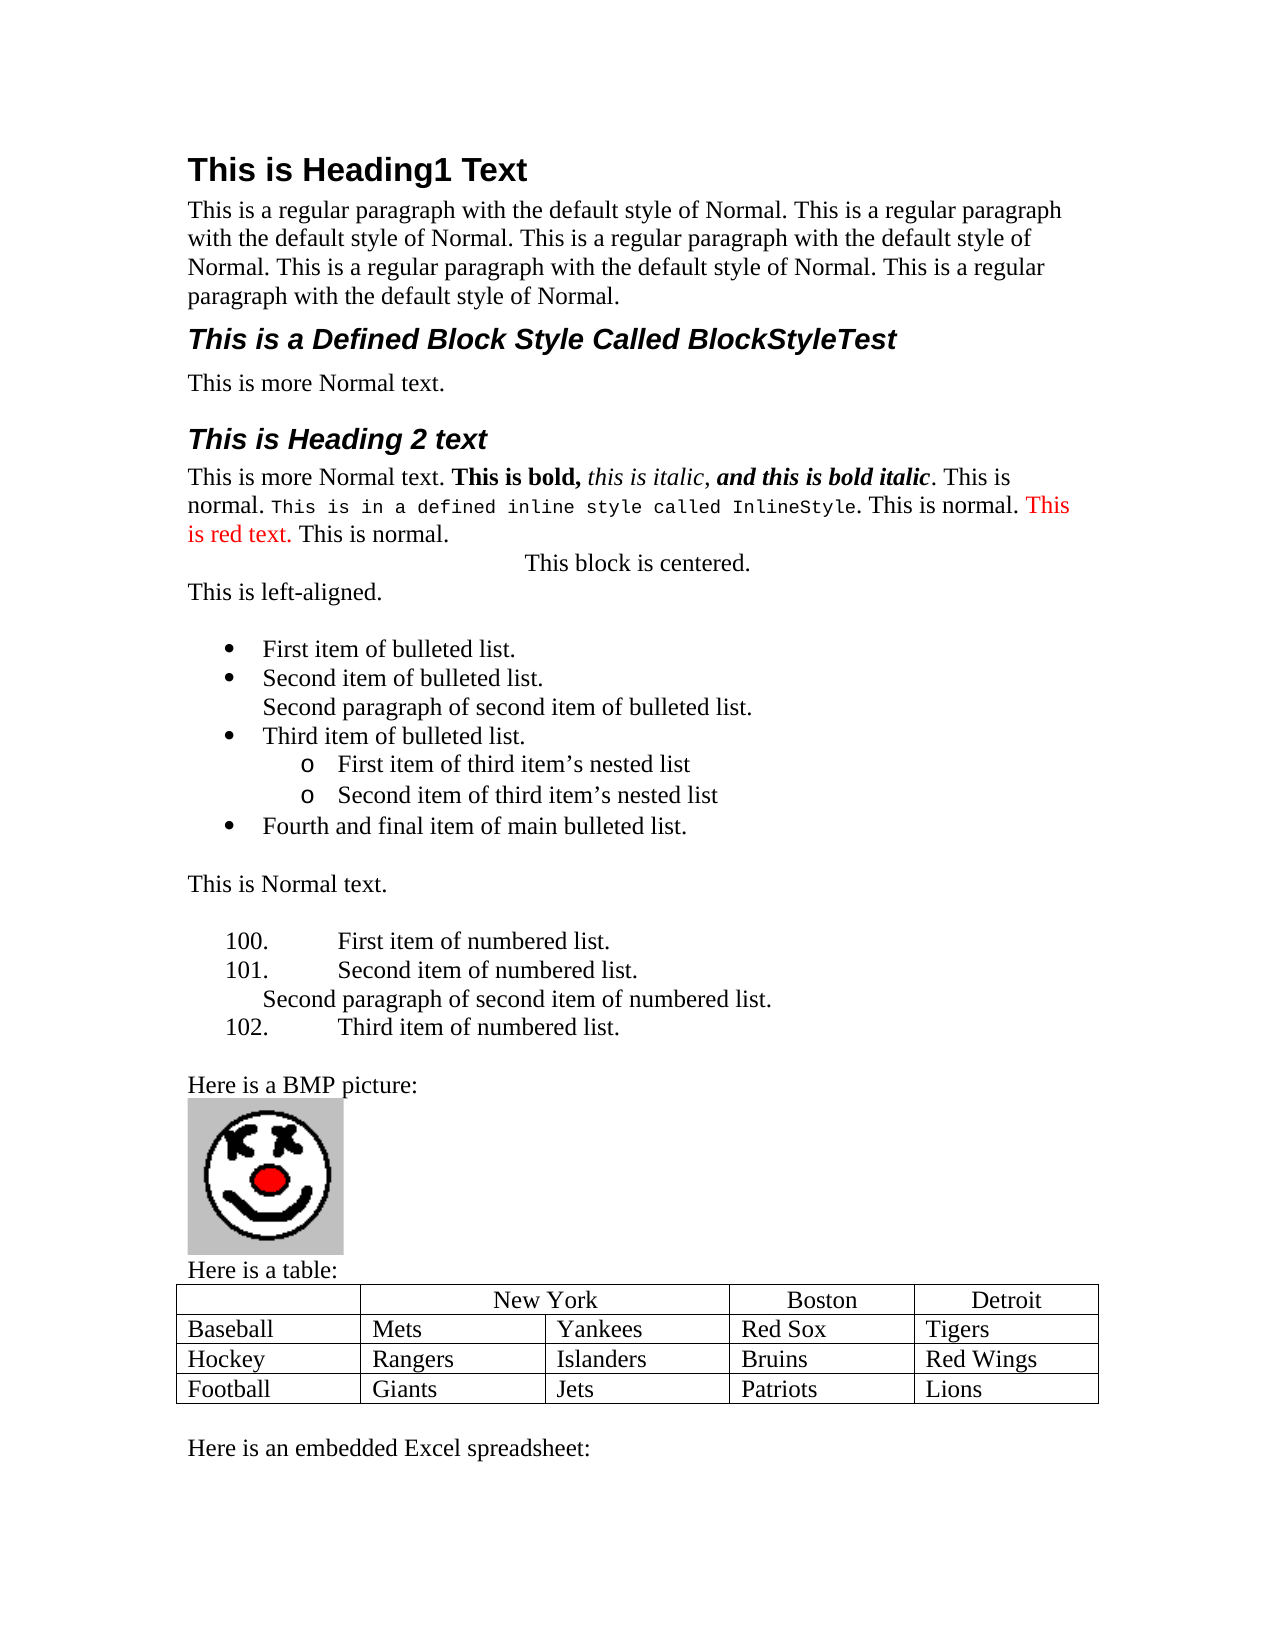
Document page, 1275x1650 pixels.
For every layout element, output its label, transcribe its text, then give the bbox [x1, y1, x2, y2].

table_header [177, 1285, 360, 1313]
list Fourth and final item of main bulleted list. [225, 811, 1087, 840]
table_cell Bruins [730, 1344, 914, 1373]
text This is more Normal text. [187, 368, 1087, 397]
subtitle This is Heading 2 text [187, 422, 1087, 456]
table_cell Hockey [177, 1344, 360, 1373]
picture [187, 1098, 344, 1255]
text Second paragraph of second item of bulleted list. [262, 692, 1087, 721]
text Here is an embedded Excel spreadsheet: [187, 1433, 1087, 1461]
list Second item of numbered list. [225, 955, 1087, 984]
table_cell Yankees [546, 1315, 729, 1343]
table_cell Lions [915, 1374, 1098, 1403]
table_cell Islanders [546, 1344, 729, 1373]
subtitle This is Heading1 Text [187, 150, 1087, 188]
text This is a regular paragraph with the default style of Normal. This is a regular paragraph with the default style of Normal. This is a regular paragraph with the default style of Normal. This is a regular paragraph with the default style of Normal. This is a regular paragraph with the default style of Normal. [187, 195, 1087, 310]
table_cell Jets [546, 1374, 729, 1403]
table_cell Mets [361, 1315, 545, 1343]
text Here is a table: [187, 1255, 1087, 1284]
table_cell Red Wings [915, 1344, 1098, 1373]
list Second item of third item’s nested list [300, 780, 1087, 811]
table_cell Patriots [730, 1374, 914, 1403]
list First item of numbered list. [225, 926, 1087, 955]
text This is Normal text. [187, 869, 1087, 897]
text This block is centered. [187, 548, 1087, 577]
table_cell Giants [361, 1374, 545, 1403]
list First item of third item’s nested list [300, 749, 1087, 780]
table_cell Baseball [177, 1315, 360, 1343]
text This is more Normal text. This is bold, this is italic, and this is bold italic. This is normal. This is in a defined inline style called InlineStyle. This is normal. This is red text. This is normal. [187, 462, 1087, 548]
list Third item of numbered list. [225, 1012, 1087, 1041]
text Second paragraph of second item of numbered list. [262, 984, 1087, 1012]
list Second item of bulleted list. [225, 663, 1087, 692]
table_cell Football [177, 1374, 360, 1403]
table_header Boston [730, 1285, 914, 1313]
text This is left-aligned. [187, 577, 1087, 606]
text This is a Defined Block Style Called BlockStyleTest [187, 322, 1087, 356]
table_cell Rangers [361, 1344, 545, 1373]
table_cell Tigers [915, 1315, 1098, 1343]
text Here is a BMP picture: [187, 1070, 1087, 1099]
table_header Detroit [915, 1285, 1098, 1313]
table_header New York [361, 1285, 729, 1313]
table_cell Red Sox [730, 1315, 914, 1343]
list Third item of bulleted list. [225, 721, 1087, 749]
list First item of bulleted list. [225, 634, 1087, 663]
